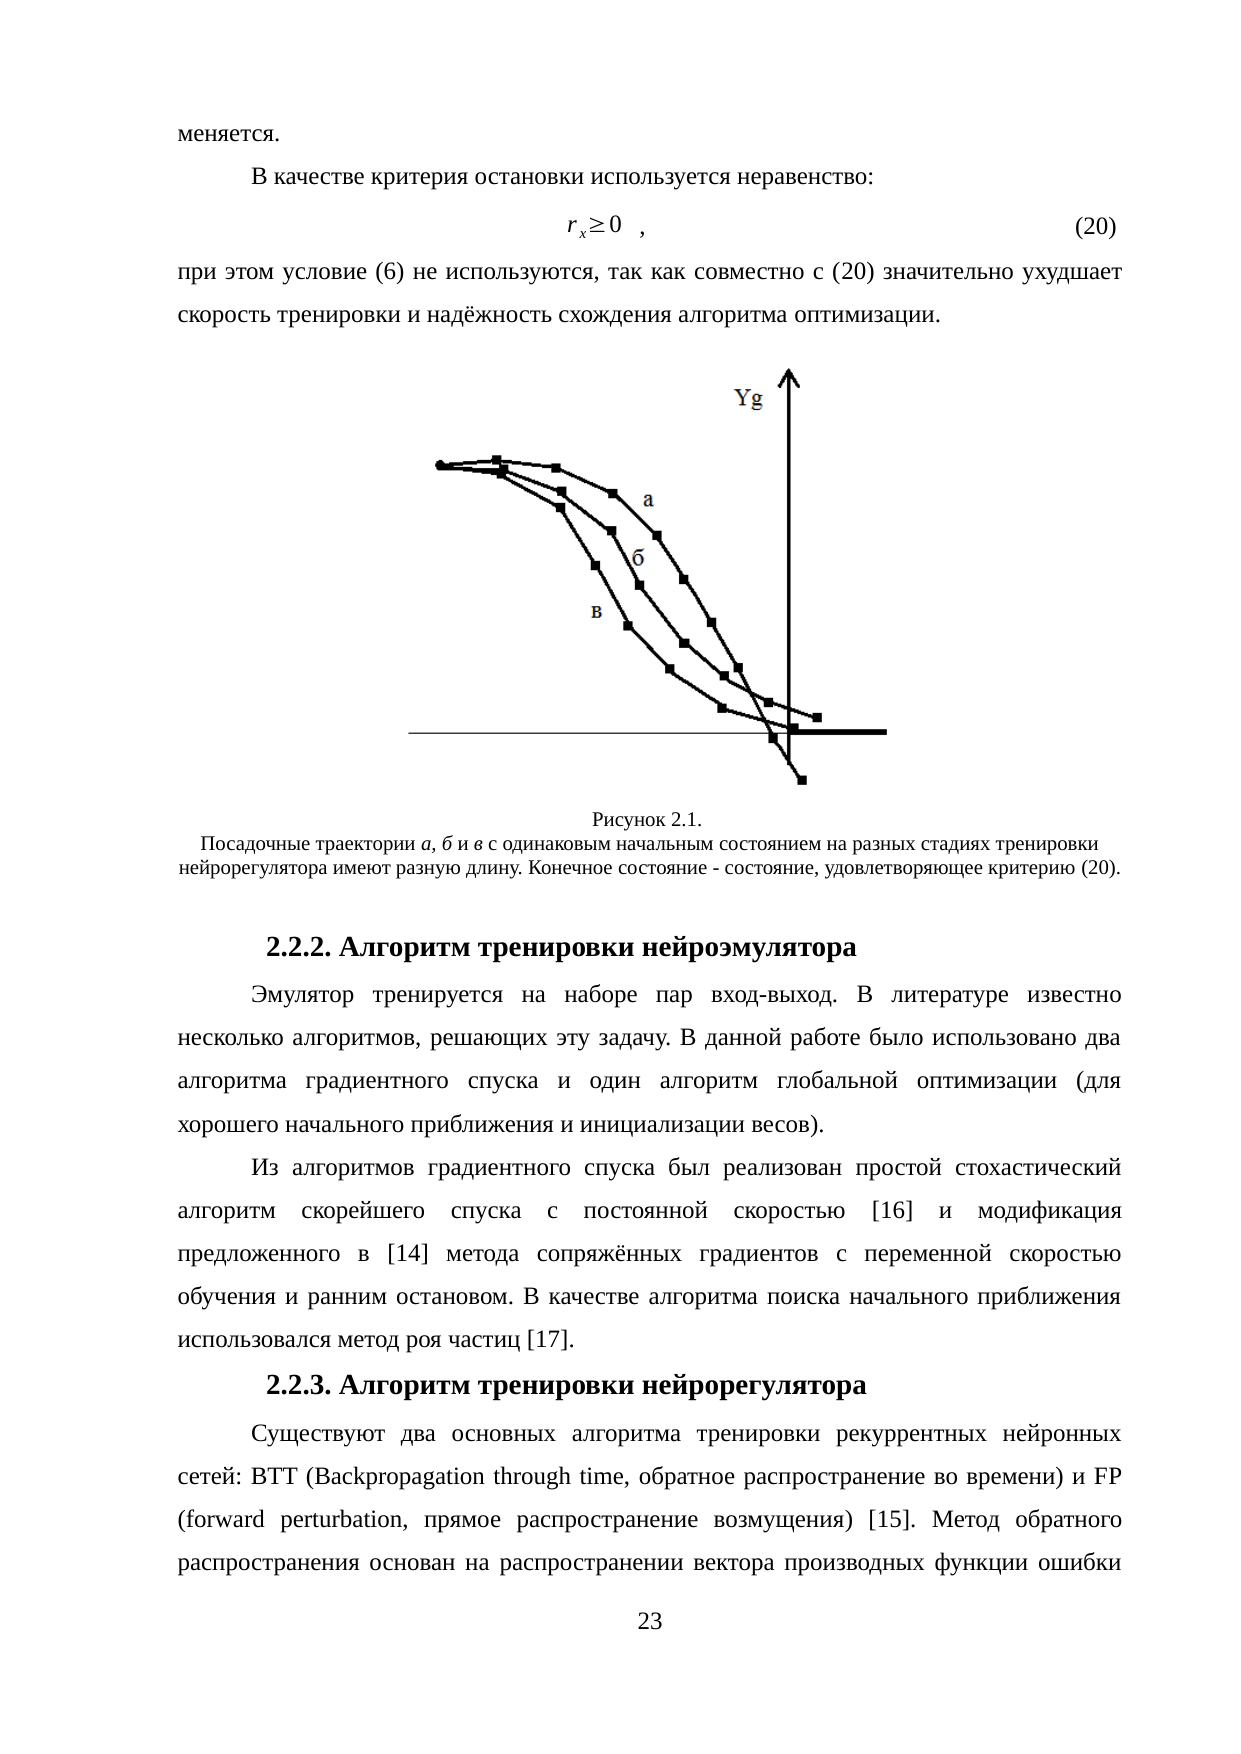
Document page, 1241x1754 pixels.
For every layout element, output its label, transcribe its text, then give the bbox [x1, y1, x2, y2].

text Посадочные траектории а, б и в с одинаковым начальным состоянием на разных стадиях тренировки нейрорегулятора имеют разную длину. Конечное состояние - состояние, удовлетворяющее критерию (20). [177, 831, 1122, 879]
text Из алгоритмов градиентного спуска был реализован простой стохастический алгоритм скорейшего спуска с постоянной скоростью [16] и модификация предложенного в [14] метода сопряжённых градиентов с переменной скоростью обучения и ранним остановом. В качестве алгоритма поиска начального приближения использовался метод роя частиц [17]. [177, 1152, 1122, 1353]
text меняется. [177, 118, 1122, 147]
text В качестве критерия остановки используется неравенство: [177, 161, 1122, 190]
table_header (20) [1017, 204, 1122, 247]
table_header , [177, 204, 1017, 247]
text Эмулятор тренируется на наборе пар вход-выход. В литературе известно несколько алгоритмов, решающих эту задачу. В данной работе было использовано два алгоритма градиентного спуска и один алгоритм глобальной оптимизации (для хорошего начального приближения и инициализации весов). [177, 979, 1122, 1137]
subtitle 2.2.3. Алгоритм тренировки нейрорегулятора [266, 1367, 1122, 1401]
picture [383, 337, 916, 807]
text Рисунок 2.1. [177, 342, 1122, 831]
text Существуют два основных алгоритма тренировки рекуррентных нейронных сетей: BTT (Backpropagation through time, обратное распространение во времени) и FP (forward perturbation, прямое распространение возмущения) [15]. Метод обратного распространения основан на распространении вектора производных функции ошибки [177, 1418, 1122, 1576]
text при этом условие (6) не используются, так как совместно с (20) значительно ухудшает скорость тренировки и надёжность схождения алгоритма оптимизации. [177, 256, 1122, 328]
subtitle 2.2.2. Алгоритм тренировки нейроэмулятора [266, 929, 1122, 962]
